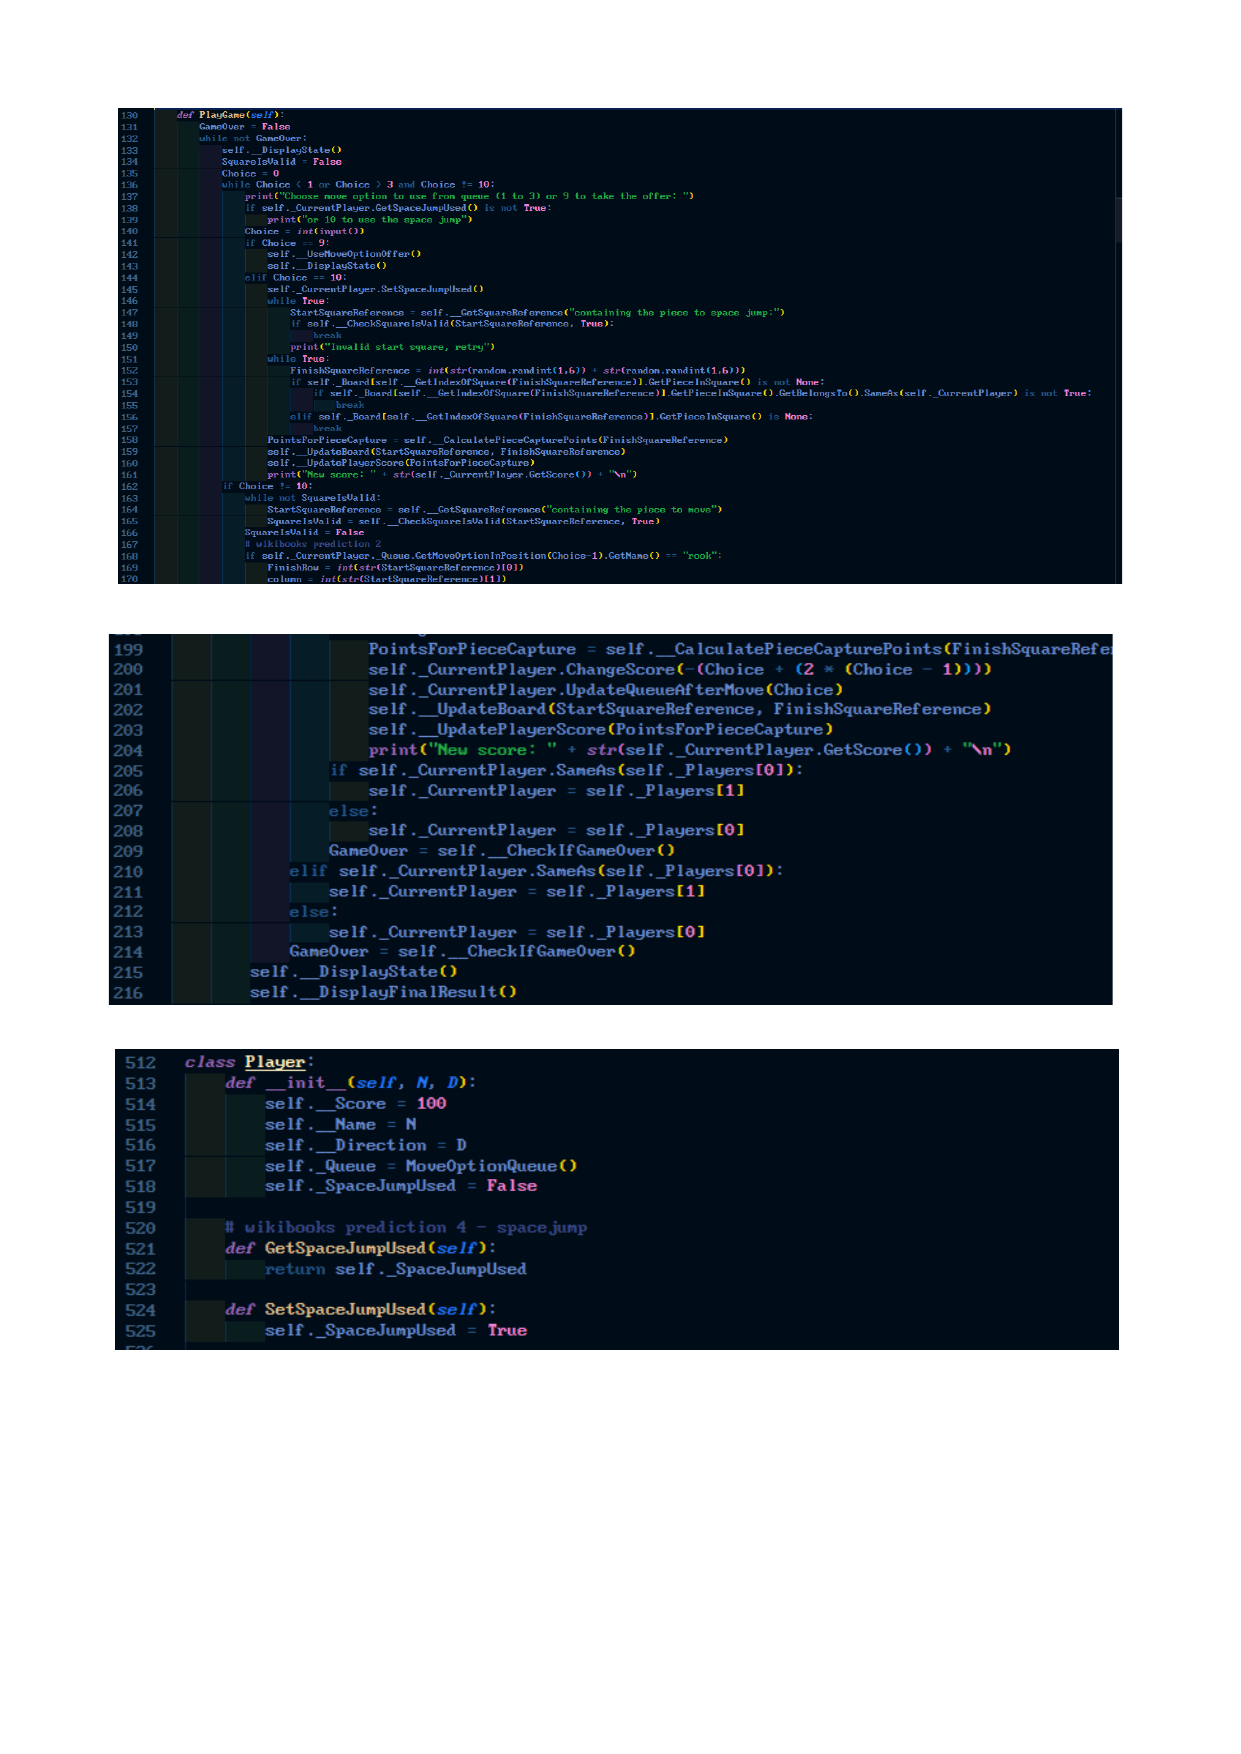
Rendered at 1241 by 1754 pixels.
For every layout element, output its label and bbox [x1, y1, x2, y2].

picture [118, 108, 1123, 584]
picture [108, 634, 1113, 1005]
picture [115, 1049, 1119, 1350]
